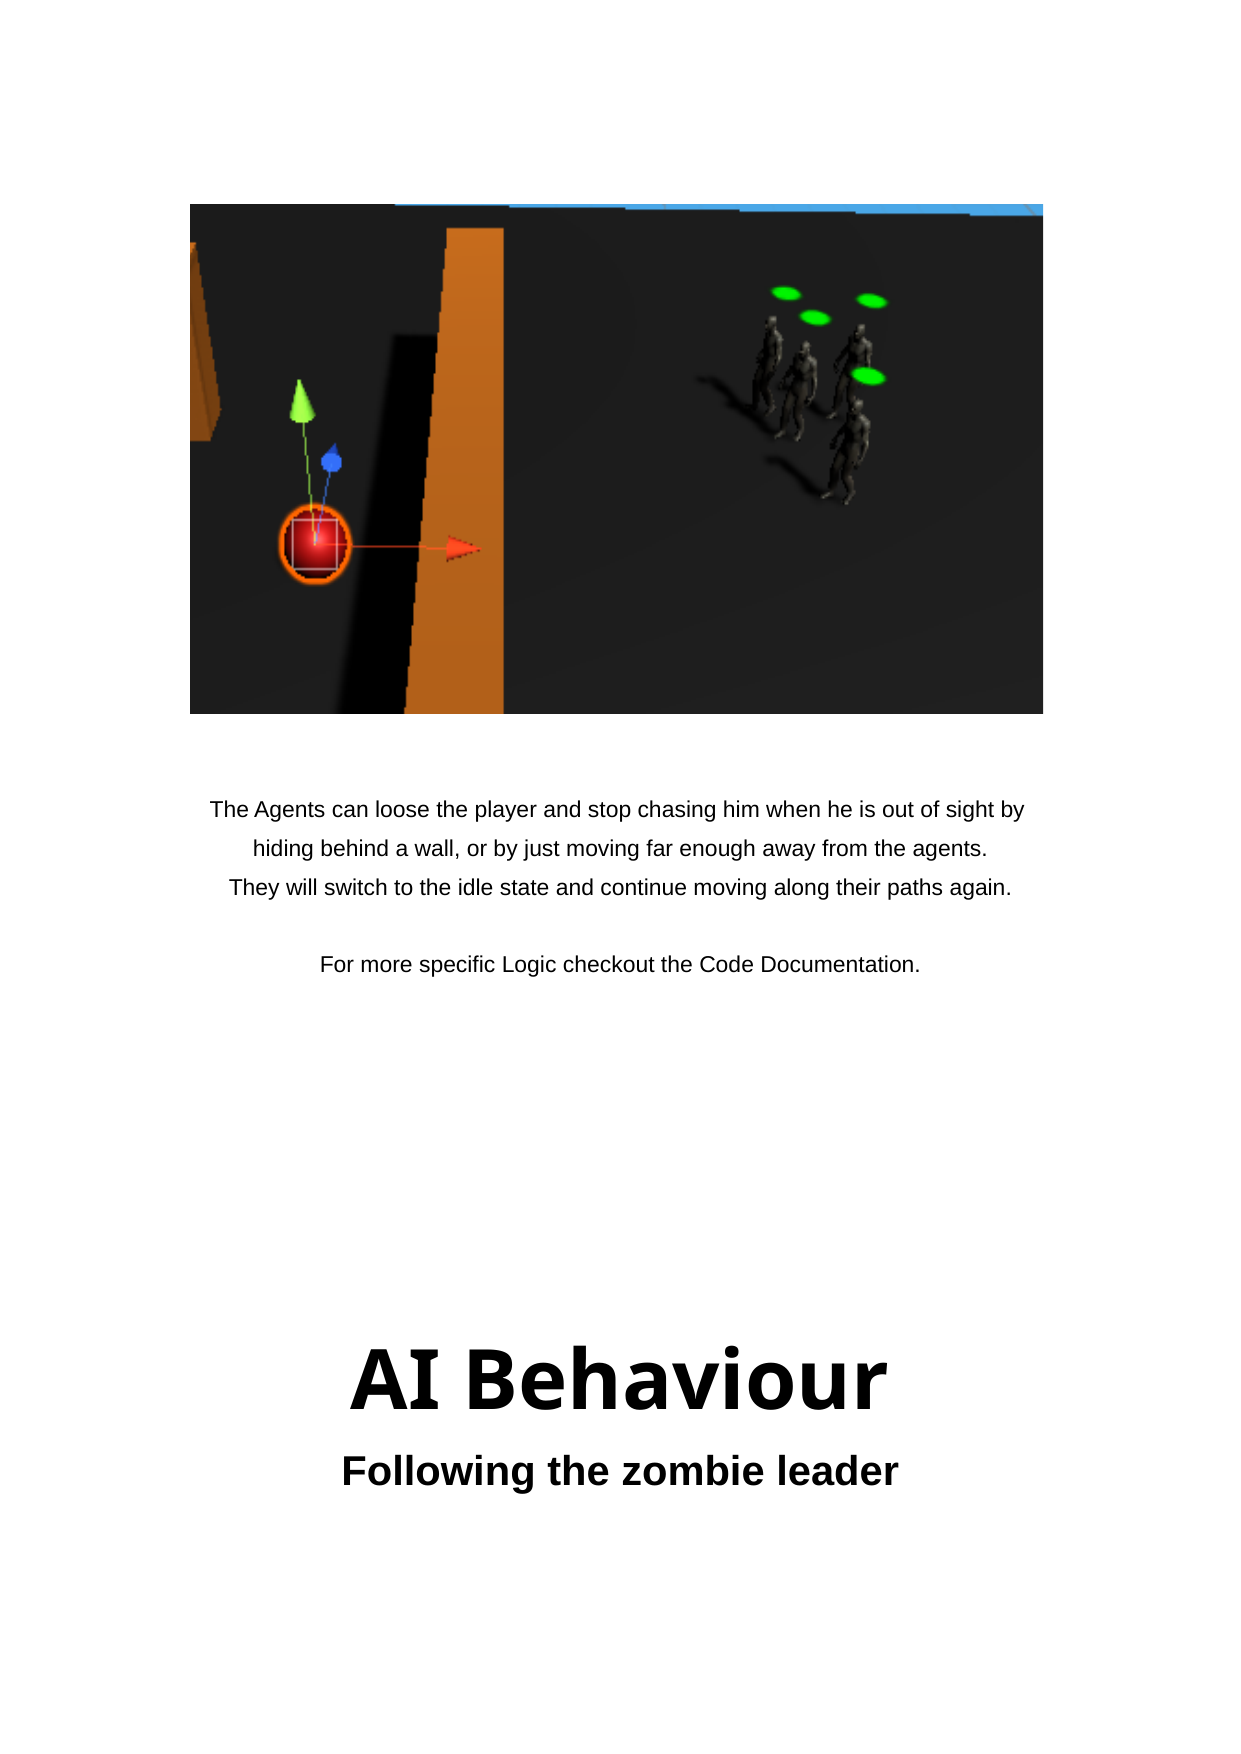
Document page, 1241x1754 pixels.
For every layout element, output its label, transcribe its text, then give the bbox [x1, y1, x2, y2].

text They will switch to the idle state and continue moving along their paths again. [118, 874, 1122, 900]
text For more specific Logic checkout the Code Documentation. [118, 951, 1122, 978]
text AI Behaviour [118, 1320, 1122, 1434]
text hiding behind a wall, or by just moving far enough away from the agents. [118, 835, 1122, 861]
text Following the zombie leader [118, 1446, 1122, 1494]
picture [190, 204, 1044, 714]
text The Agents can loose the player and stop chasing him when he is out of sight by [118, 796, 1122, 822]
